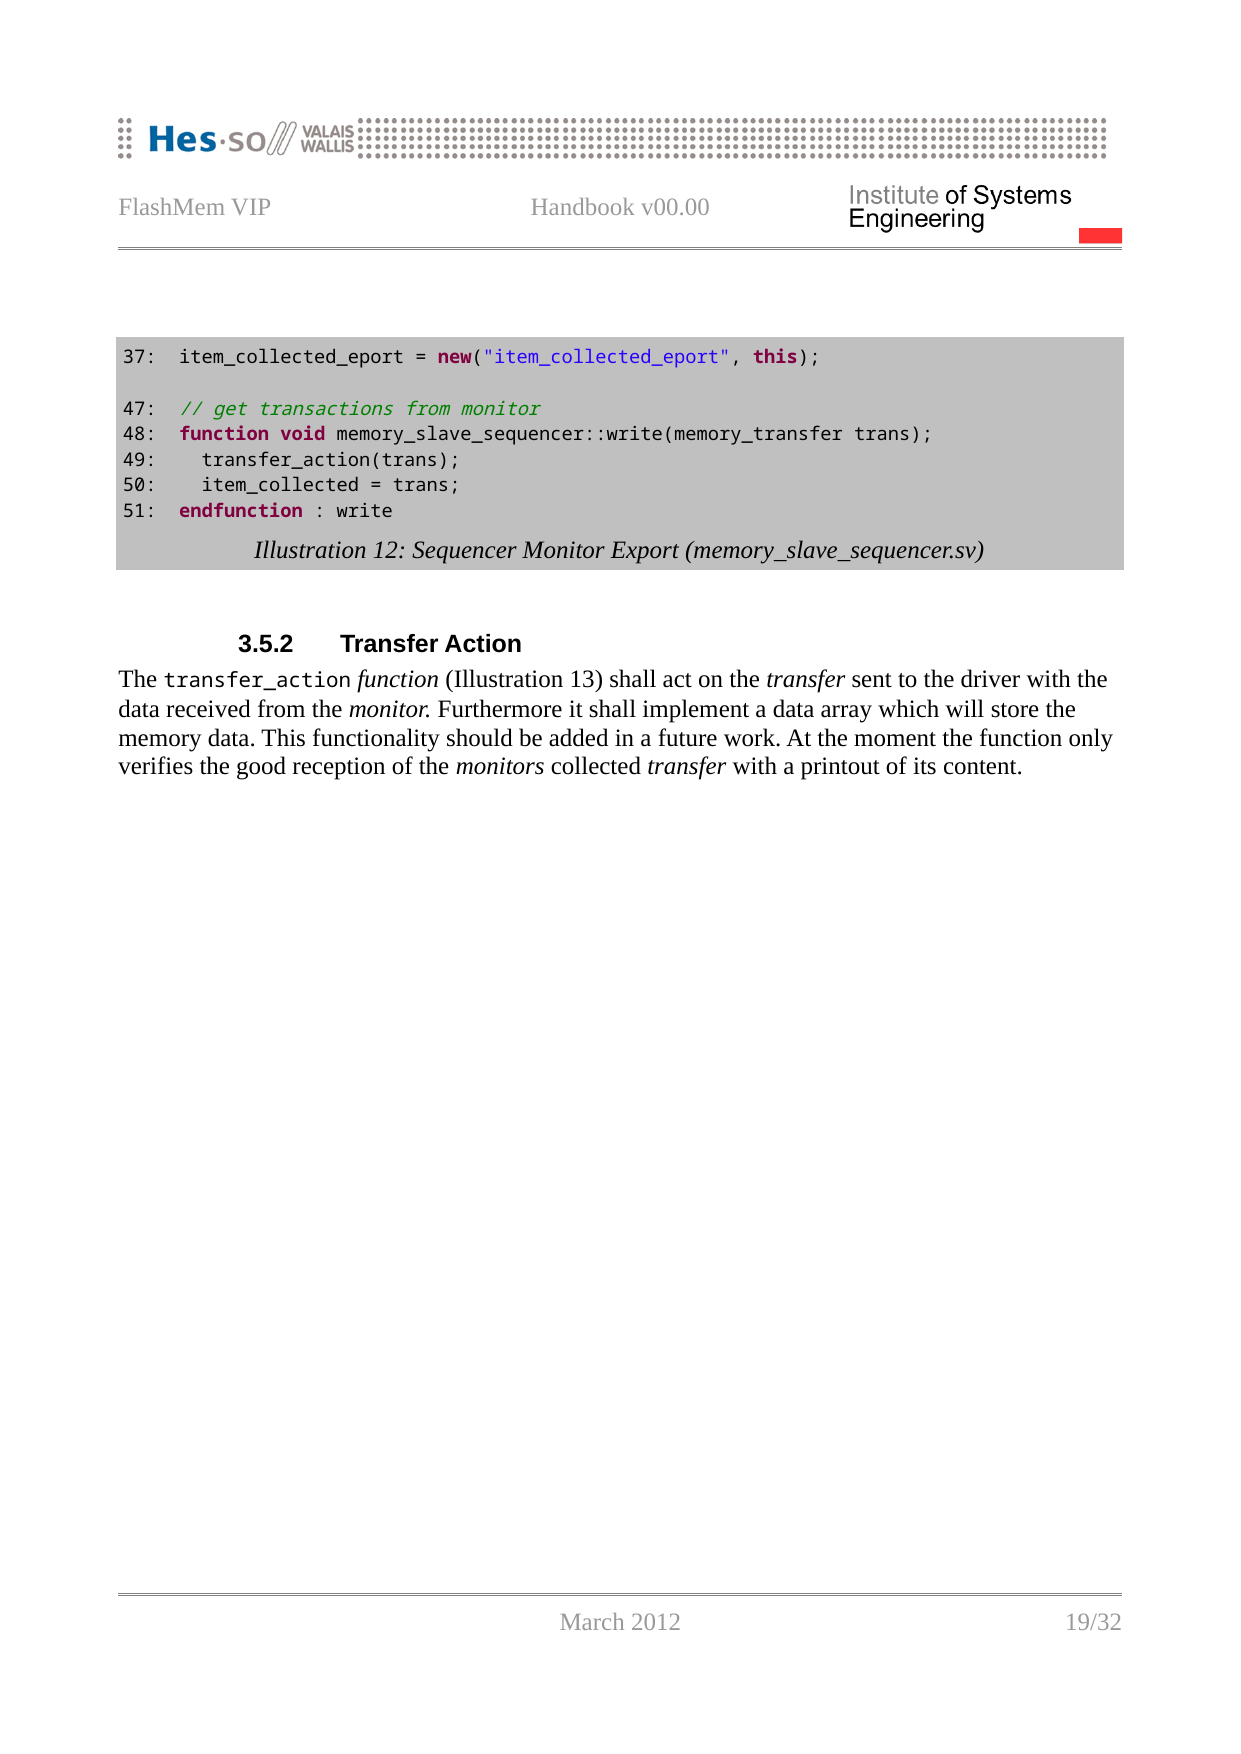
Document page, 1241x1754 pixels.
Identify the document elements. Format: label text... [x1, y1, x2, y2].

text 51: endfunction : write [123, 497, 1118, 522]
text Illustration 12: Sequencer Monitor Export (memory_slave_sequencer.sv) [123, 535, 1118, 564]
picture [118, 118, 1123, 244]
subtitle [231, 281, 1122, 337]
text The transfer_action function (Illustration 13) shall act on the transfer sent to the driver with the data received from the monitor. Furthermore it shall implement a data array which will store the memory data. This functionality should be added in a future work. At the moment the function only verifies the good reception of the monitors collected transfer with a printout of its content. [118, 664, 1122, 780]
text 50: item_collected = trans; [123, 471, 1118, 497]
text 47: // get transactions from monitor [123, 395, 1118, 420]
text 49: transfer_action(trans); [123, 446, 1118, 471]
subtitle Transfer Action [231, 570, 1122, 658]
text 48: function void memory_slave_sequencer::write(memory_transfer trans); [123, 420, 1118, 446]
text 37: item_collected_eport = new("item_collected_eport", this); [123, 344, 1118, 369]
